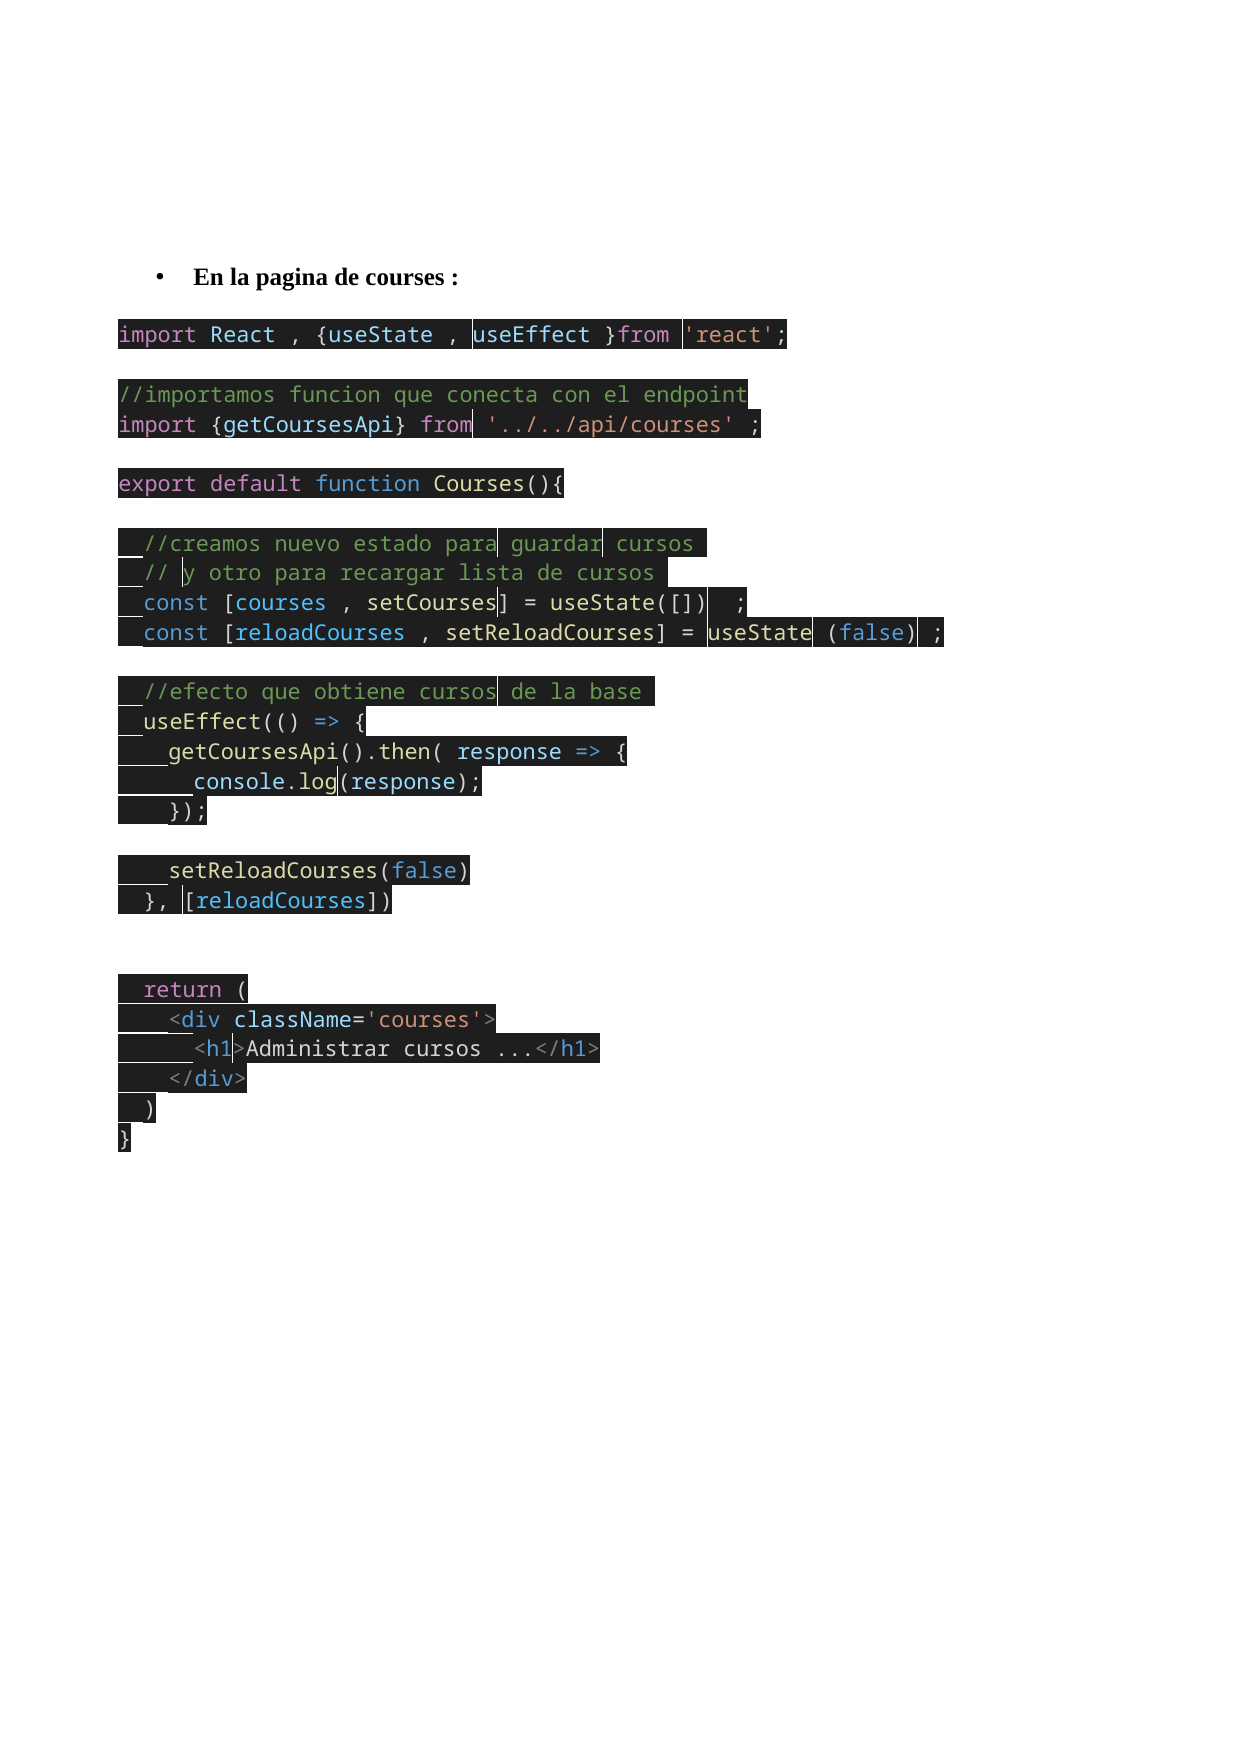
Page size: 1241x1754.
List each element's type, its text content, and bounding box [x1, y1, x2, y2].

text import {getCoursesApi} from '../../api/courses' ; [118, 409, 1122, 438]
text const [reloadCourses , setReloadCourses] = useState (false) ; [118, 617, 1122, 647]
text getCoursesApi().then( response => { [118, 736, 1122, 766]
text export default function Courses(){ [118, 438, 1122, 498]
text const [courses , setCourses] = useState([]) ; [118, 587, 1122, 617]
text <h1>Administrar cursos ...</h1> [118, 1033, 1122, 1063]
text useEffect(() => { [118, 706, 1122, 736]
text // y otro para recargar lista de cursos [118, 557, 1122, 587]
text return ( [118, 974, 1122, 1003]
text }); [118, 796, 1122, 825]
text }, [reloadCourses]) [118, 885, 1122, 914]
text </div> [118, 1063, 1122, 1093]
text //efecto que obtiene cursos de la base [118, 676, 1122, 706]
text //importamos funcion que conecta con el endpoint [118, 379, 1122, 409]
text console.log(response); [118, 766, 1122, 796]
text ) [118, 1093, 1122, 1123]
text //creamos nuevo estado para guardar cursos [118, 527, 1122, 557]
text import React , {useState , useEffect }from 'react'; [118, 319, 1122, 349]
list En la pagina de courses : [156, 262, 1122, 291]
text } [118, 1123, 1122, 1152]
text setReloadCourses(false) [118, 855, 1122, 885]
text <div className='courses'> [118, 1003, 1122, 1033]
